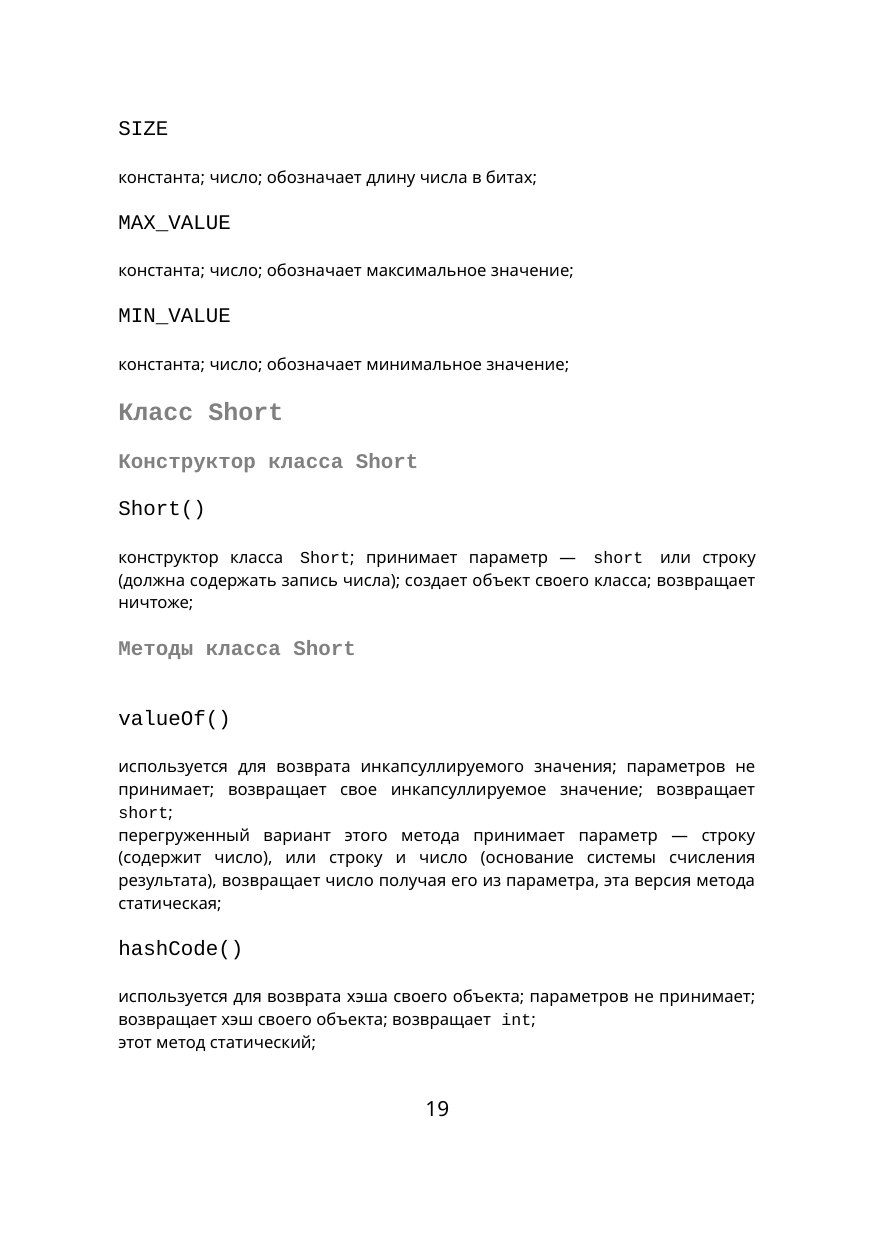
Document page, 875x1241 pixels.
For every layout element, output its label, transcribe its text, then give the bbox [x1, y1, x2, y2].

text используется для возврата хэша своего объекта; параметров не принимает; возвращает хэш своего объекта; возвращает int; [118, 985, 756, 1030]
text этот метод статический; [118, 1030, 756, 1053]
text MIN_VALUE [118, 305, 756, 329]
text Методы класса Short [118, 637, 756, 661]
text valueOf() [118, 707, 756, 731]
text константа; число; обозначает минимальное значение; [118, 353, 756, 375]
text используется для возврата инкапсуллируемого значения; параметров не принимает; возвращает свое инкапсуллируемое значение; возвращает short; [118, 755, 756, 823]
text перегруженный вариант этого метода принимает параметр — строку (содержит число), или строку и число (основание системы счисления результата), возвращает число получая его из параметра, эта версия метода статическая; [118, 823, 756, 914]
text константа; число; обозначает длину числа в битах; [118, 165, 756, 188]
text конструктор класса Short; принимает параметр — short или строку (должна содержать запись числа); создает объект своего класса; возвращает ничтоже; [118, 546, 756, 614]
text hashCode() [118, 938, 756, 961]
text Класс Short [118, 399, 756, 427]
text SIZE [118, 118, 756, 142]
text Short() [118, 498, 756, 522]
text MAX_VALUE [118, 212, 756, 235]
text Конструктор класса Short [118, 451, 756, 475]
text константа; число; обозначает максимальное значение; [118, 259, 756, 282]
